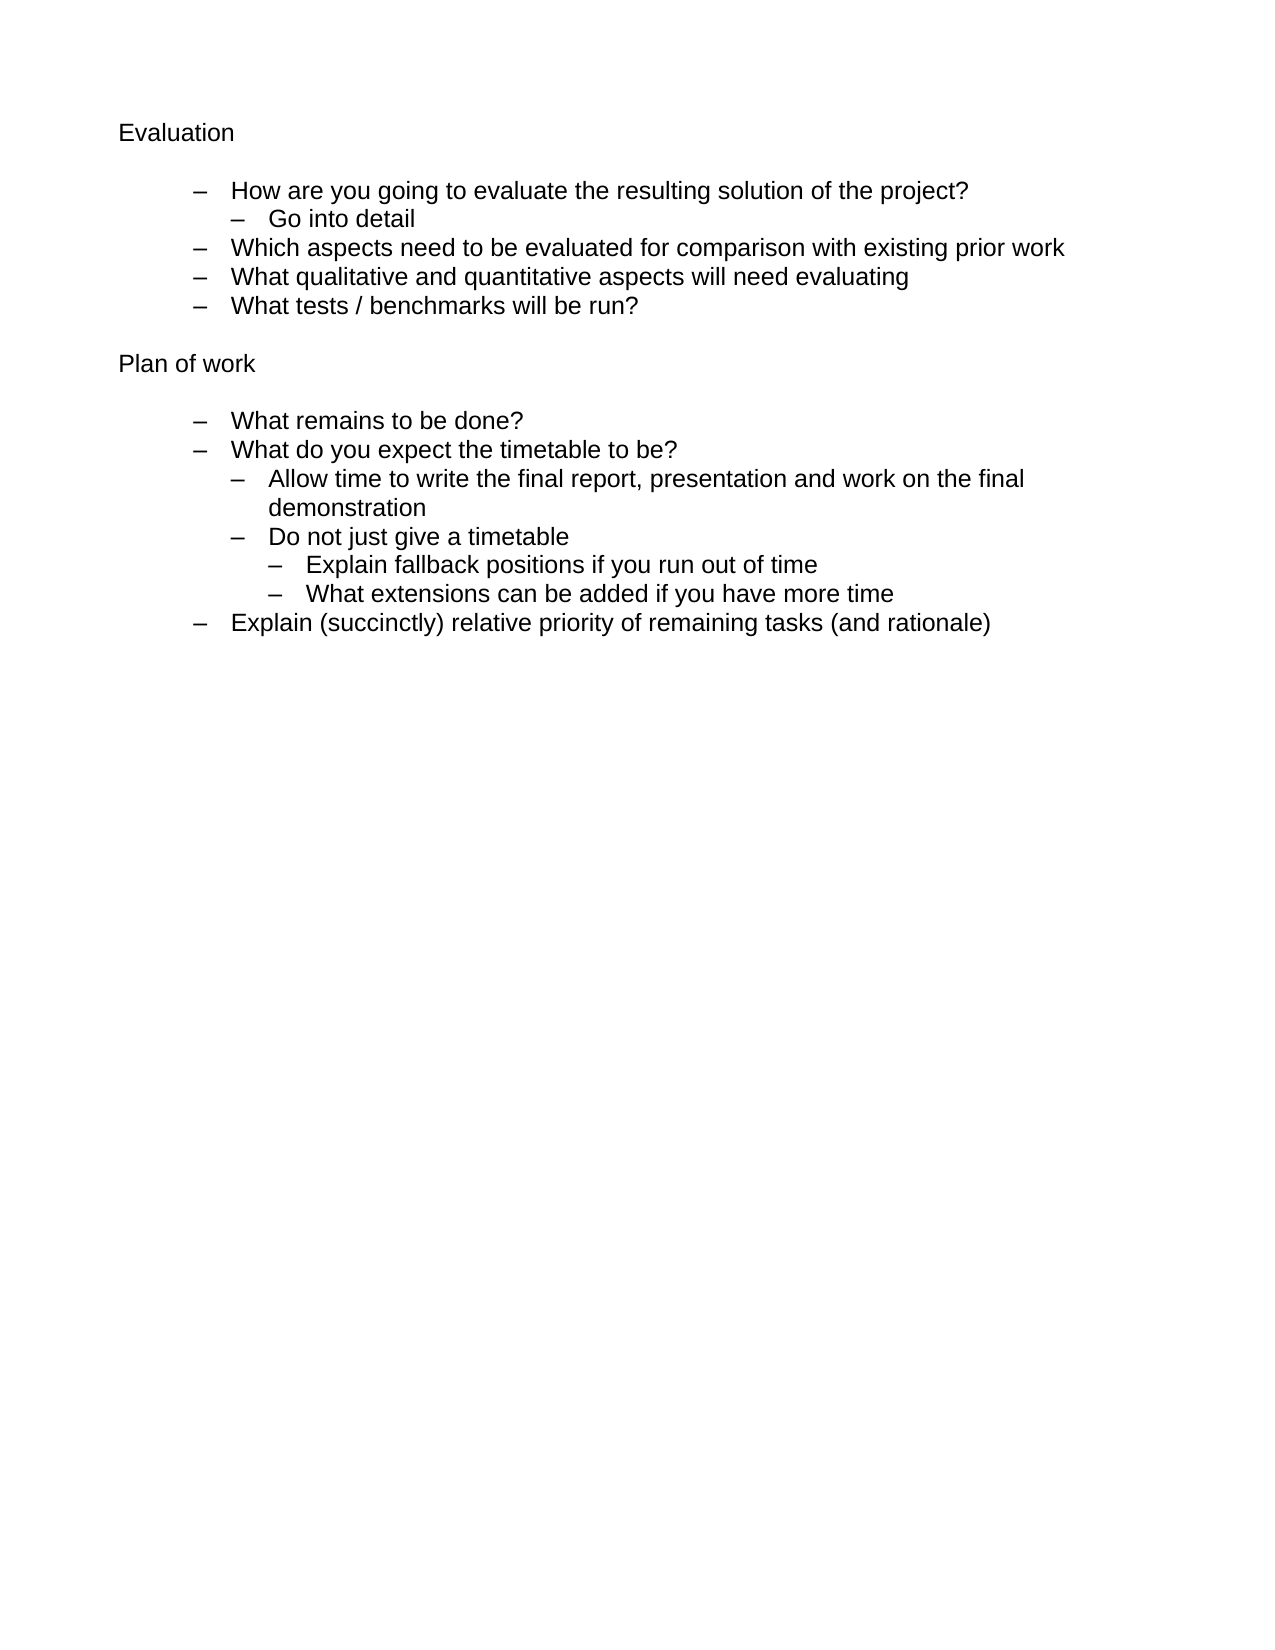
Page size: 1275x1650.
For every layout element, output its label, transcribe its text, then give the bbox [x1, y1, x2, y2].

list What qualitative and quantitative aspects will need evaluating [193, 262, 1157, 291]
list What extensions can be added if you have more time [268, 579, 1157, 608]
list How are you going to evaluate the resulting solution of the project? [193, 176, 1157, 204]
list What tests / benchmarks will be run? [193, 291, 1157, 320]
list Do not just give a timetable [231, 521, 1157, 550]
list What do you expect the timetable to be? [193, 435, 1157, 464]
list Which aspects need to be evaluated for comparison with existing prior work [193, 233, 1157, 262]
list Explain (succinctly) relative priority of remaining tasks (and rationale) [193, 608, 1157, 637]
text Plan of work [118, 349, 1157, 377]
list Go into detail [231, 204, 1157, 233]
list Explain fallback positions if you run out of time [268, 550, 1157, 579]
list Allow time to write the final report, presentation and work on the final demonstration [231, 464, 1157, 521]
text Evaluation [118, 118, 1157, 147]
list What remains to be done? [193, 406, 1157, 435]
